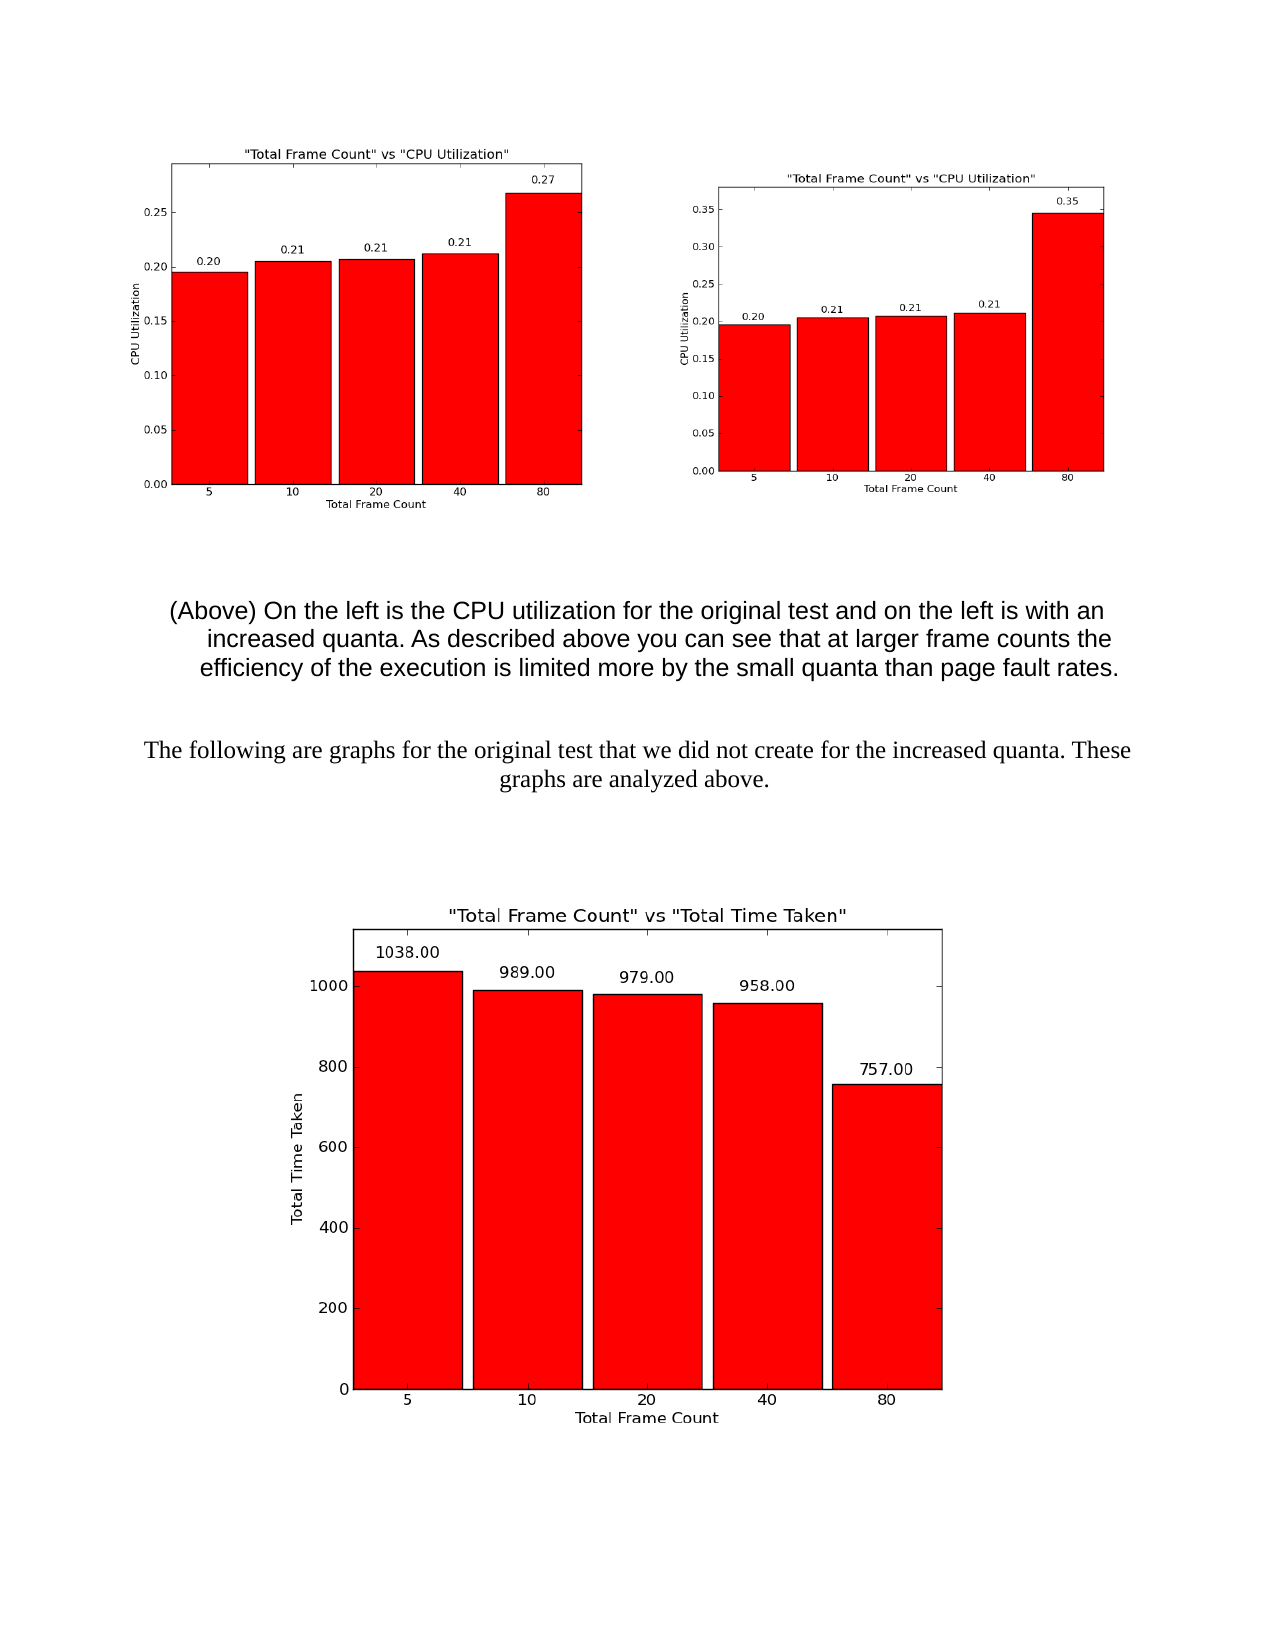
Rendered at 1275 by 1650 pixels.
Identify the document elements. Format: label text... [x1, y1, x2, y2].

subtitle (Above) On the left is the CPU utilization for the original test and on the left is with an increased quanta. As described above you can see that at larger frame counts the efficiency of the execution is limited more by the small quanta than page fault rates. [118, 596, 1157, 682]
picture [657, 151, 1153, 505]
picture [258, 871, 1017, 1446]
text The following are graphs for the original test that we did not create for the increased quanta. These graphs are analyzed above. [118, 736, 1157, 793]
picture [105, 123, 634, 524]
